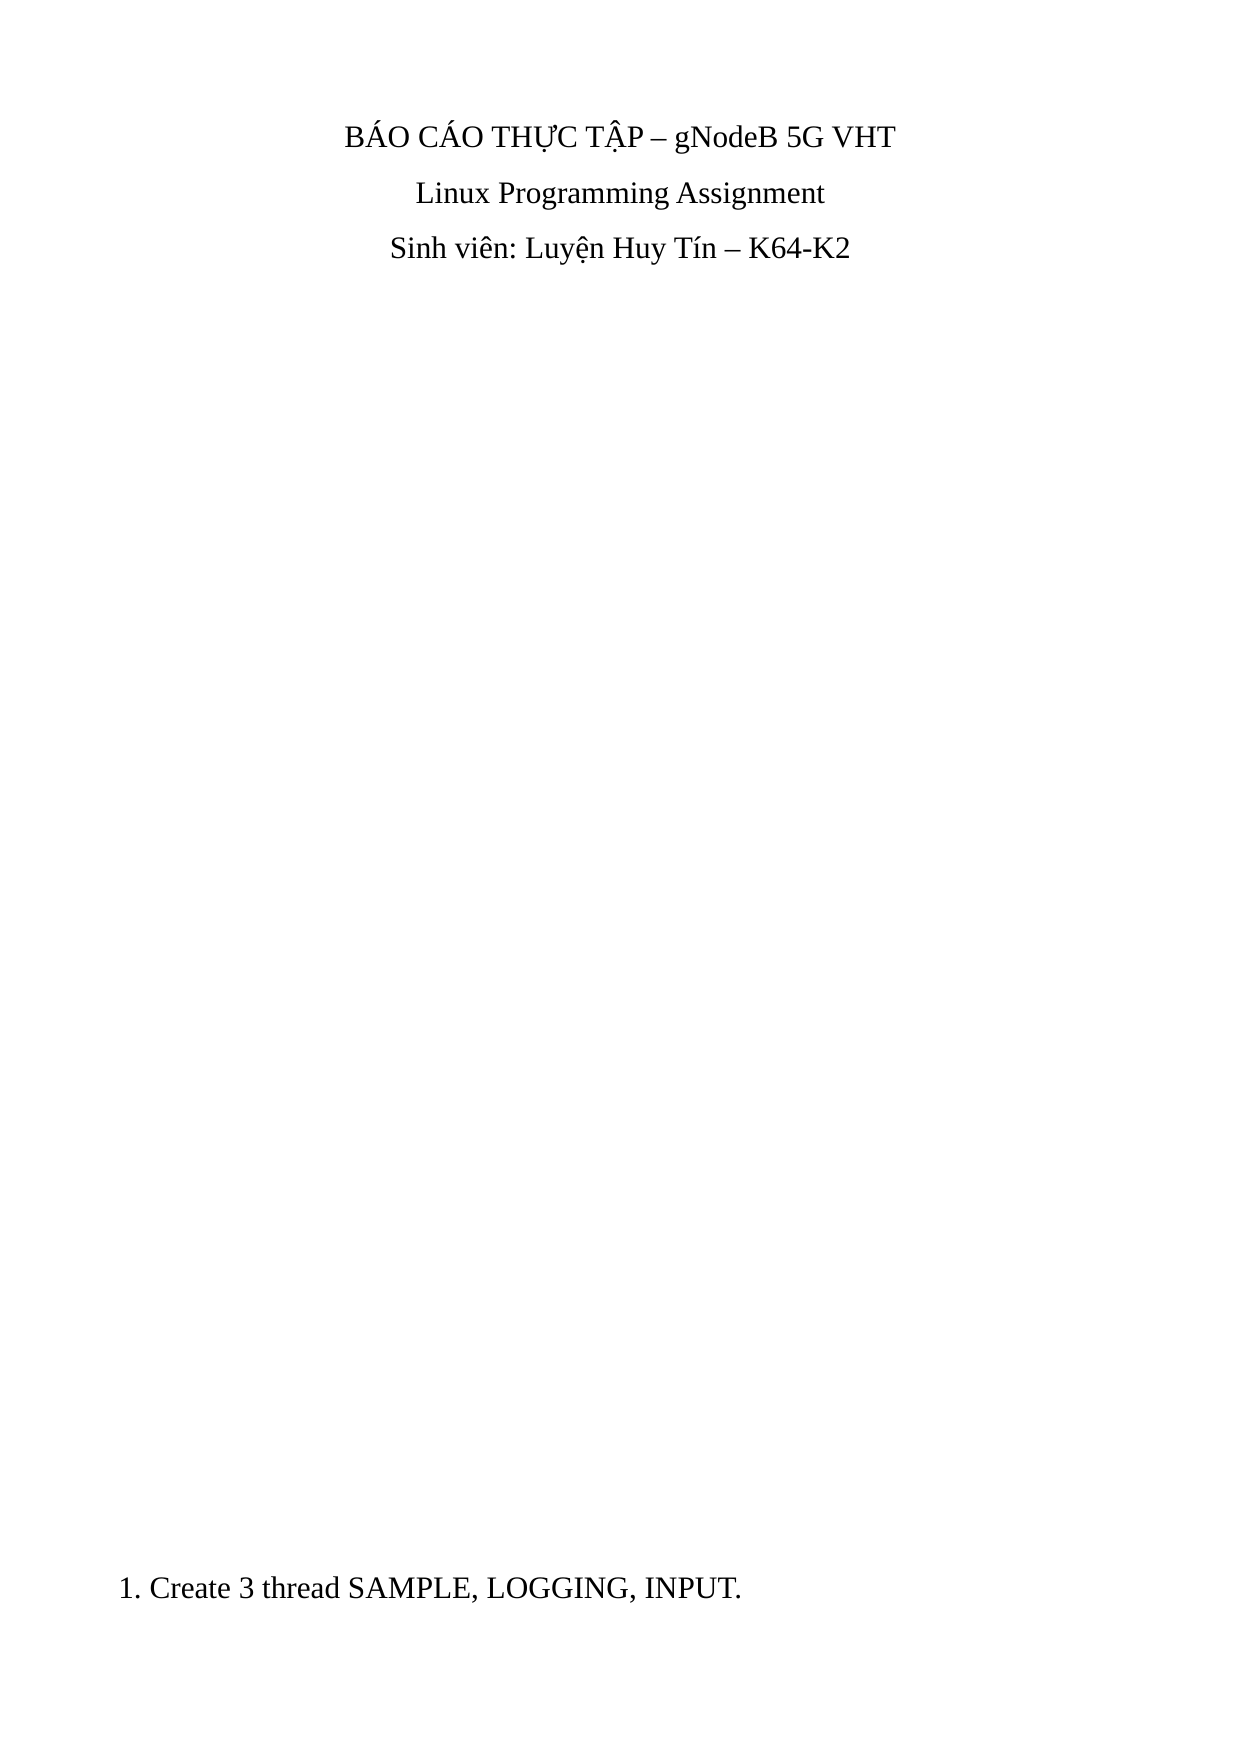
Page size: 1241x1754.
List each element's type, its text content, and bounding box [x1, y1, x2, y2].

text 1. Create 3 thread SAMPLE, LOGGING, INPUT. [118, 1570, 1122, 1606]
text Linux Programming Assignment [118, 174, 1122, 210]
text Sinh viên: Luyện Huy Tín – K64-K2 [118, 230, 1122, 266]
text BÁO CÁO THỰC TẬP – gNodeB 5G VHT [118, 118, 1122, 154]
